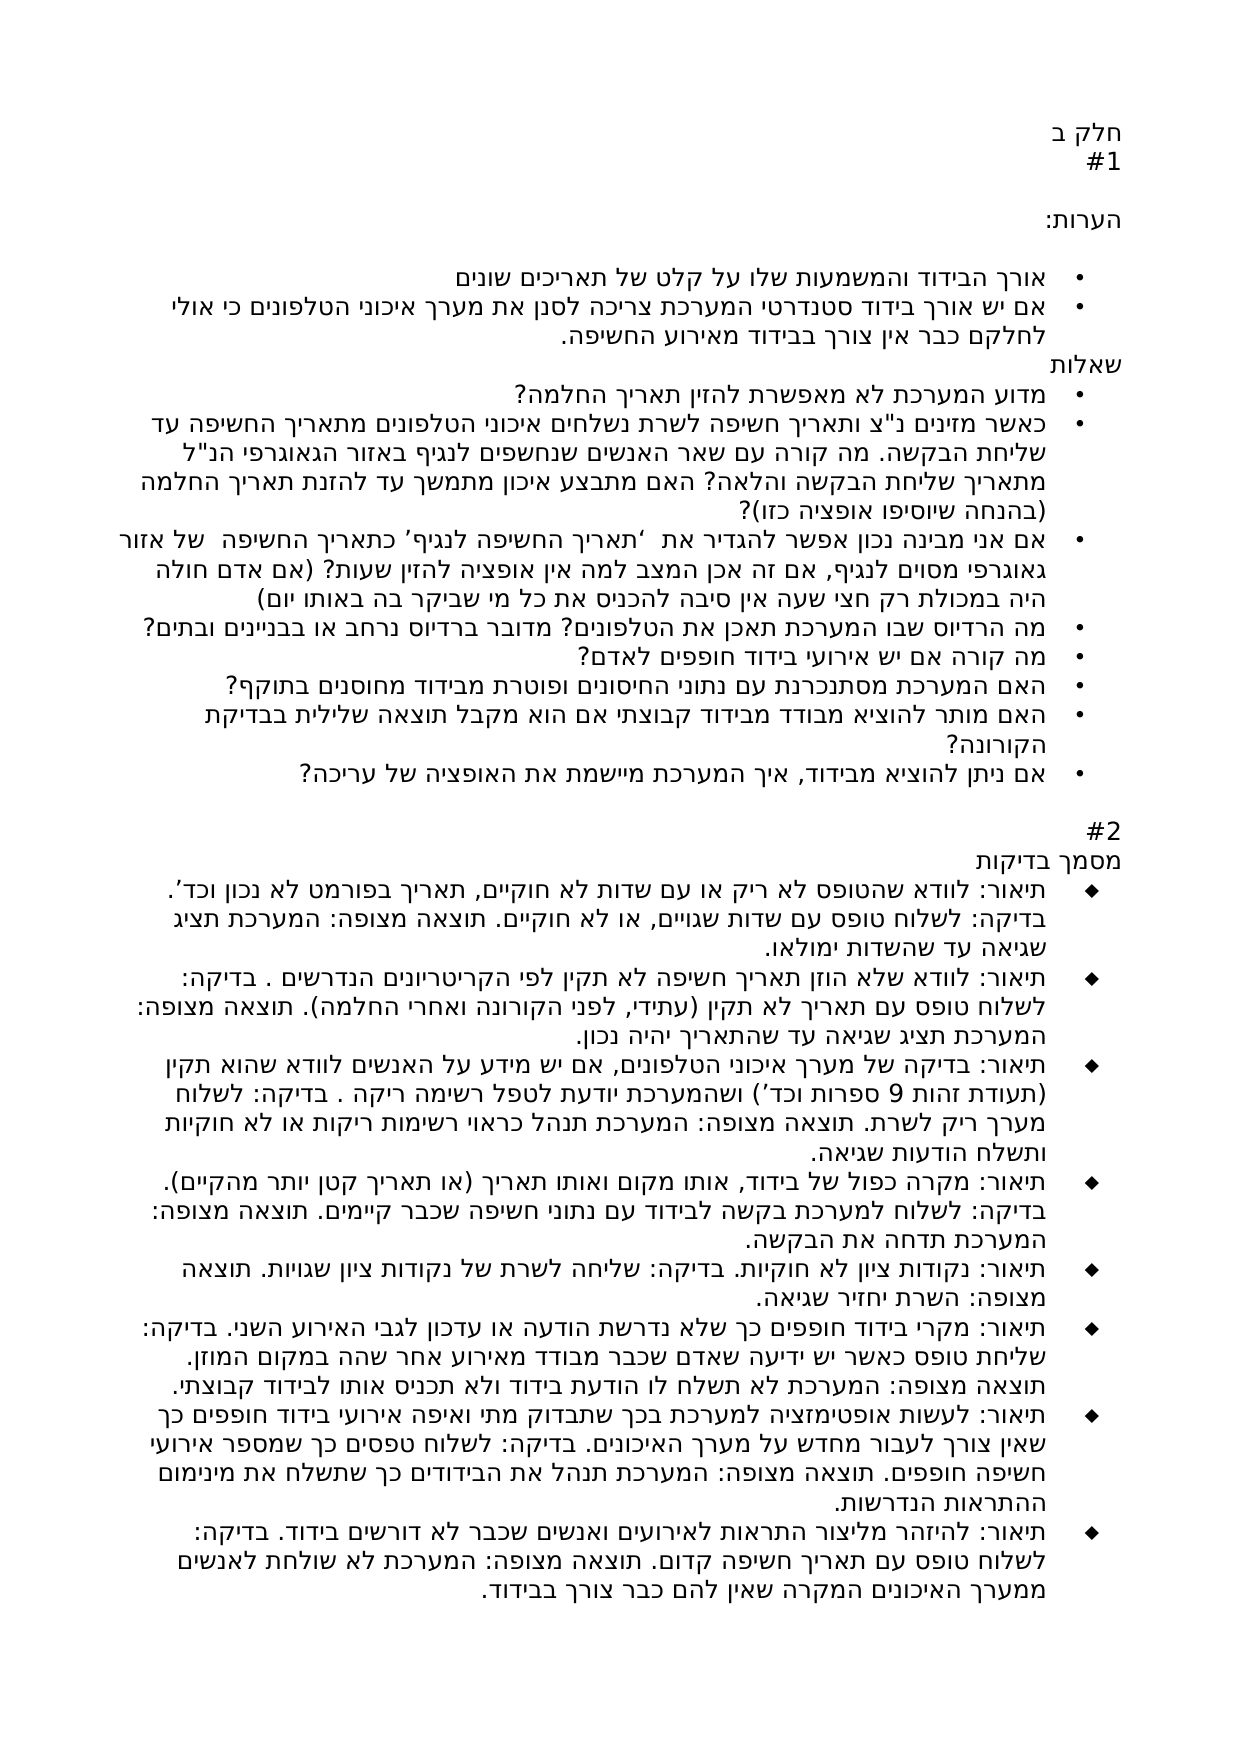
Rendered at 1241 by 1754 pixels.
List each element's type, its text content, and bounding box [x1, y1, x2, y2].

list תיאור: לוודא שהטופס לא ריק או עם שדות לא חוקיים, תאריך בפורמט לא נכון וכד’. בדיקה: לשלוח טופס עם שדות שגויים, או לא חוקיים. תוצאה מצופה: המערכת תציג שגיאה עד שהשדות ימולאו. [118, 875, 1084, 963]
text #1 [118, 147, 1122, 176]
list תיאור: מקרה כפול של בידוד, אותו מקום ואותו תאריך (או תאריך קטן יותר מהקיים). בדיקה: לשלוח למערכת בקשה לבידוד עם נתוני חשיפה שכבר קיימים. תוצאה מצופה: המערכת תדחה את הבקשה. [118, 1167, 1084, 1254]
list תיאור: לוודא שלא הוזן תאריך חשיפה לא תקין לפי הקריטריונים הנדרשים . בדיקה: לשלוח טופס עם תאריך לא תקין (עתידי, לפני הקורונה ואחרי החלמה). תוצאה מצופה: המערכת תציג שגיאה עד שהתאריך יהיה נכון. [118, 963, 1084, 1050]
list מה הרדיוס שבו המערכת תאכן את הטלפונים? מדובר ברדיוס נרחב או בבניינים ובתים? [118, 613, 1084, 642]
list תיאור: להיזהר מליצור התראות לאירועים ואנשים שכבר לא דורשים בידוד. בדיקה: לשלוח טופס עם תאריך חשיפה קדום. תוצאה מצופה: המערכת לא שולחת לאנשים ממערך האיכונים המקרה שאין להם כבר צורך בבידוד. [118, 1517, 1084, 1604]
list תיאור: מקרי בידוד חופפים כך שלא נדרשת הודעה או עדכון לגבי האירוע השני. בדיקה: שליחת טופס כאשר יש ידיעה שאדם שכבר מבודד מאירוע אחר שהה במקום המוזן. תוצאה מצופה: המערכת לא תשלח לו הודעת בידוד ולא תכניס אותו לבידוד קבוצתי. [118, 1313, 1084, 1400]
list תיאור: לעשות אופטימזציה למערכת בכך שתבדוק מתי ואיפה אירועי בידוד חופפים כך שאין צורך לעבור מחדש על מערך האיכונים. בדיקה: לשלוח טפסים כך שמספר אירועי חשיפה חופפים. תוצאה מצופה: המערכת תנהל את הבידודים כך שתשלח את מינימום ההתראות הנדרשות. [118, 1400, 1084, 1517]
text #2 [118, 817, 1122, 846]
list אם יש אורך בידוד סטנדרטי המערכת צריכה לסנן את מערך איכוני הטלפונים כי אולי לחלקם כבר אין צורך בבידוד מאירוע החשיפה. [118, 292, 1084, 351]
text חלק ב [118, 118, 1122, 147]
list אורך הבידוד והמשמעות שלו על קלט של תאריכים שונים [118, 263, 1084, 292]
list האם המערכת מסתנכרנת עם נתוני החיסונים ופוטרת מבידוד מחוסנים בתוקף? [118, 671, 1084, 701]
text שאלות [118, 351, 1122, 380]
list האם מותר להוציא מבודד מבידוד קבוצתי אם הוא מקבל תוצאה שלילית בבדיקת הקורונה? [118, 701, 1084, 759]
list מה קורה אם יש אירועי בידוד חופפים לאדם? [118, 642, 1084, 671]
list מדוע המערכת לא מאפשרת להזין תאריך החלמה? [118, 380, 1084, 409]
list תיאור: בדיקה של מערך איכוני הטלפונים, אם יש מידע על האנשים לוודא שהוא תקין (תעודת זהות 9 ספרות וכד’) ושהמערכת יודעת לטפל רשימה ריקה . בדיקה: לשלוח מערך ריק לשרת. תוצאה מצופה: המערכת תנהל כראוי רשימות ריקות או לא חוקיות ותשלח הודעות שגיאה. [118, 1050, 1084, 1167]
list תיאור: נקודות ציון לא חוקיות. בדיקה: שליחה לשרת של נקודות ציון שגויות. תוצאה מצופה: השרת יחזיר שגיאה. [118, 1254, 1084, 1313]
list כאשר מזינים נ"צ ותאריך חשיפה לשרת נשלחים איכוני הטלפונים מתאריך החשיפה עד שליחת הבקשה. מה קורה עם שאר האנשים שנחשפים לנגיף באזור הגאוגרפי הנ"ל מתאריך שליחת הבקשה והלאה? האם מתבצע איכון מתמשך עד להזנת תאריך החלמה (בהנחה שיוסיפו אופציה כזו)? [118, 409, 1084, 526]
list אם ניתן להוציא מבידוד, איך המערכת מיישמת את האופציה של עריכה? [118, 759, 1084, 788]
text מסמך בדיקות [118, 846, 1122, 875]
text הערות: [118, 205, 1122, 234]
list אם אני מבינה נכון אפשר להגדיר את ‘תאריך החשיפה לנגיף’ כתאריך החשיפה של אזור גאוגרפי מסוים לנגיף, אם זה אכן המצב למה אין אופציה להזין שעות? (אם אדם חולה היה במכולת רק חצי שעה אין סיבה להכניס את כל מי שביקר בה באותו יום) [118, 526, 1084, 613]
